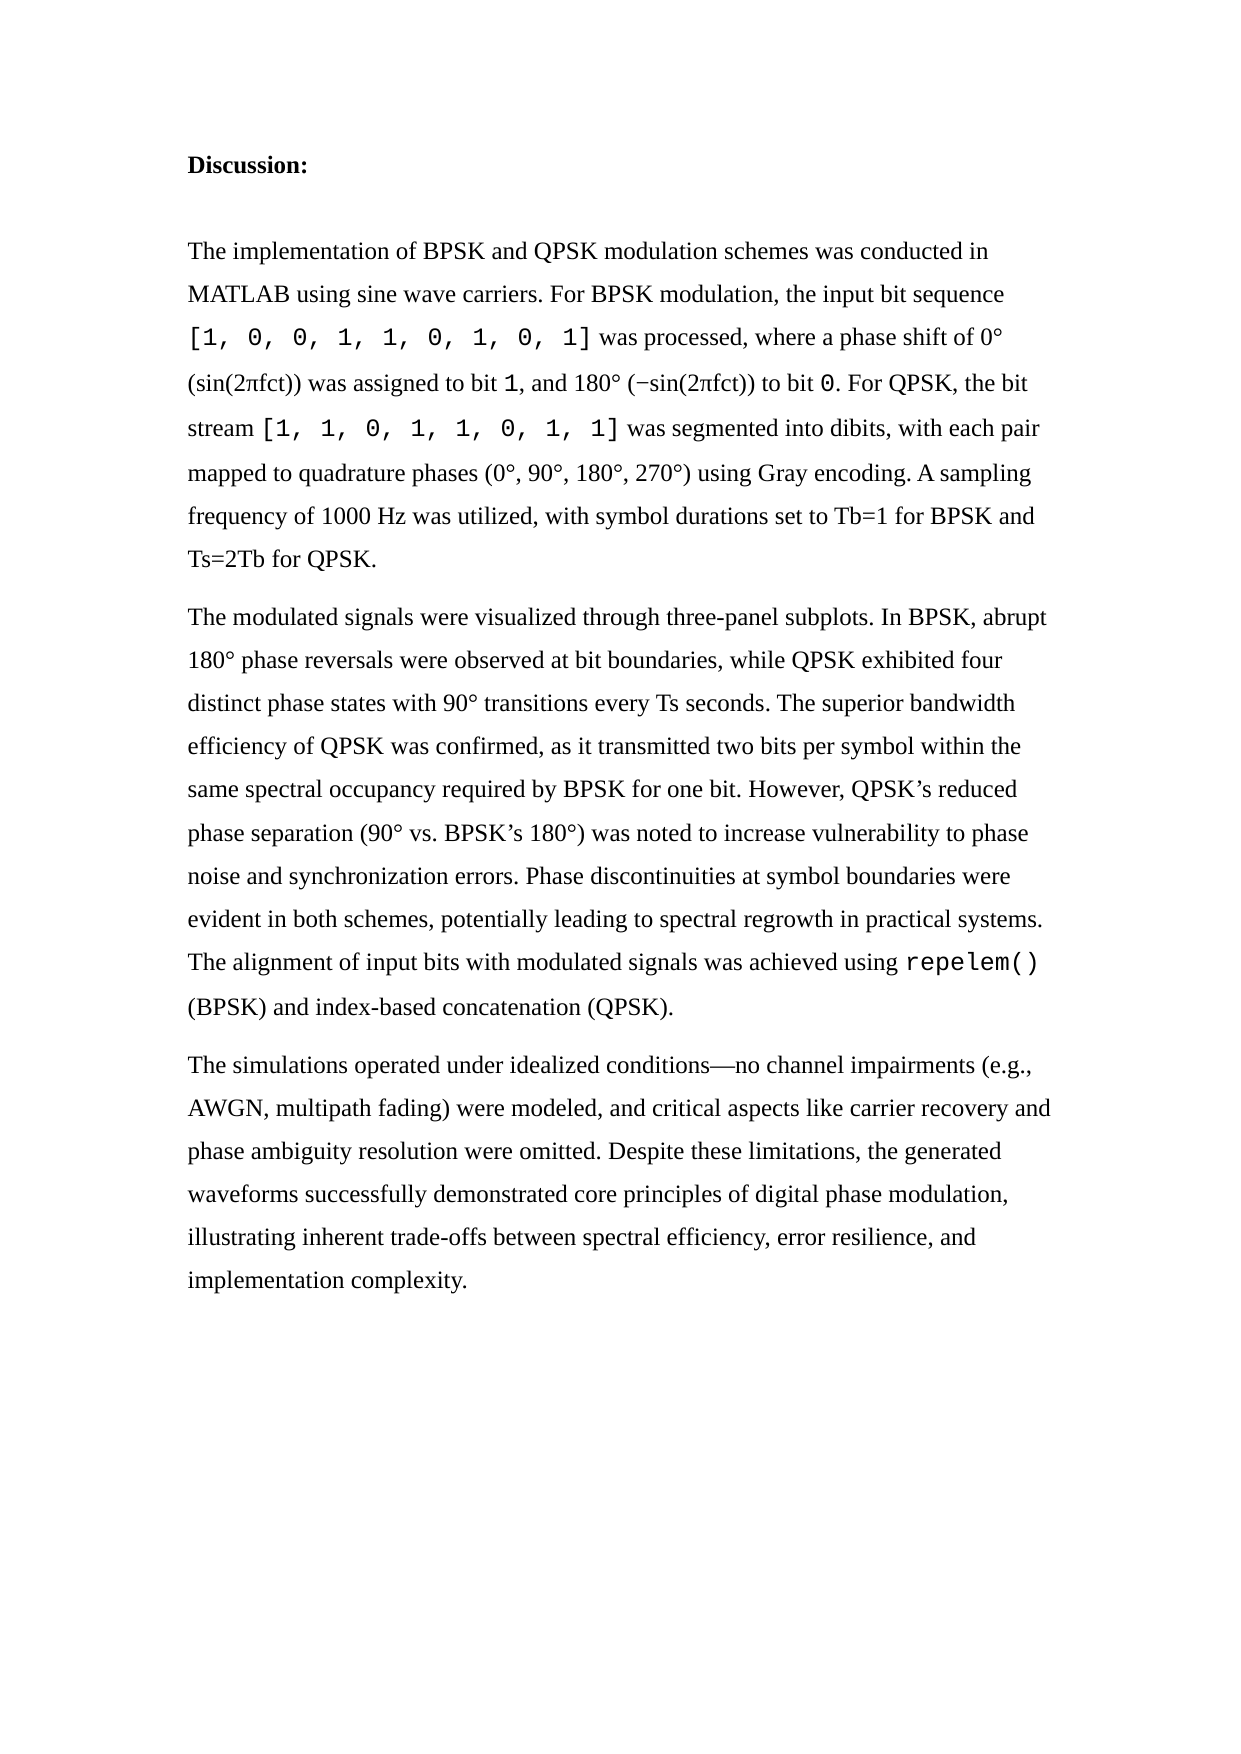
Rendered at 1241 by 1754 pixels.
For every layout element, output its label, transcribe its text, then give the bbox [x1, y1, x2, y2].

text Discussion: [187, 150, 1053, 179]
text The modulated signals were visualized through three-panel subplots. In BPSK, abrupt 180° phase reversals were observed at bit boundaries, while QPSK exhibited four distinct phase states with 90° transitions every Ts​ seconds. The superior bandwidth efficiency of QPSK was confirmed, as it transmitted two bits per symbol within the same spectral occupancy required by BPSK for one bit. However, QPSK’s reduced phase separation (90° vs. BPSK’s 180°) was noted to increase vulnerability to phase noise and synchronization errors. Phase discontinuities at symbol boundaries were evident in both schemes, potentially leading to spectral regrowth in practical systems. The alignment of input bits with modulated signals was achieved using repelem() (BPSK) and index-based concatenation (QPSK). [187, 602, 1053, 1021]
text The simulations operated under idealized conditions—no channel impairments (e.g., AWGN, multipath fading) were modeled, and critical aspects like carrier recovery and phase ambiguity resolution were omitted. Despite these limitations, the generated waveforms successfully demonstrated core principles of digital phase modulation, illustrating inherent trade-offs between spectral efficiency, error resilience, and implementation complexity. [187, 1050, 1053, 1294]
text The implementation of BPSK and QPSK modulation schemes was conducted in MATLAB using sine wave carriers. For BPSK modulation, the input bit sequence [1, 0, 0, 1, 1, 0, 1, 0, 1] was processed, where a phase shift of 0° (sin⁡(2πfct)) was assigned to bit 1, and 180° (−sin⁡(2πfct)) to bit 0. For QPSK, the bit stream [1, 1, 0, 1, 1, 0, 1, 1] was segmented into dibits, with each pair mapped to quadrature phases (0°, 90°, 180°, 270°) using Gray encoding. A sampling frequency of 1000 Hz was utilized, with symbol durations set to Tb=1 for BPSK and Ts=2Tb​ for QPSK. [187, 236, 1053, 573]
